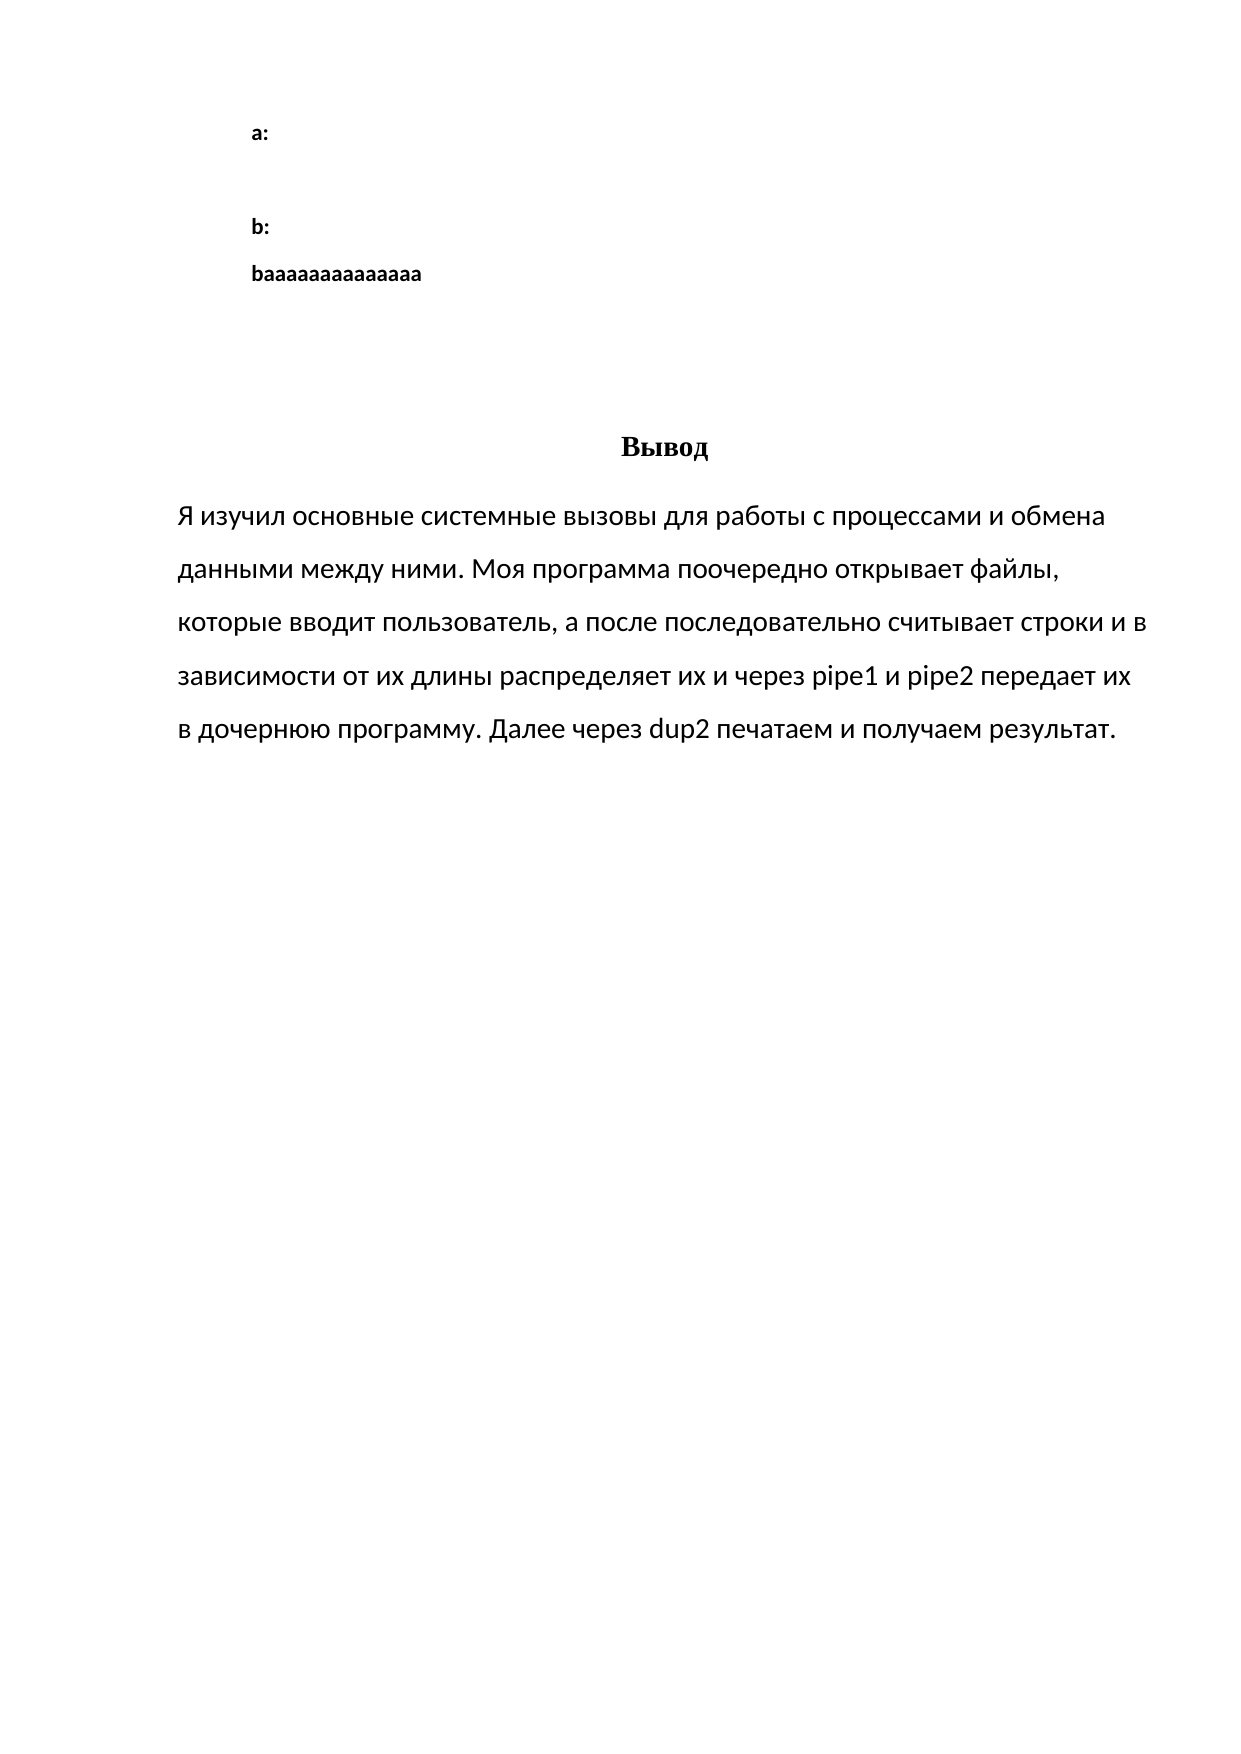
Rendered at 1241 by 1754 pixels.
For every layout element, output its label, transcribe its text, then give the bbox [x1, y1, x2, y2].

text baaaaaaaaaaaaaa [251, 259, 1152, 287]
text b: [251, 212, 1152, 240]
text Я изучил основные системные вызовы для работы с процессами и обмена данными между ними. Моя программа поочередно открывает файлы, которые вводит пользователь, а после последовательно считывает строки и в зависимости от их длины распределяет их и через pipe1 и pipe2 передает их в дочернюю программу. Далее через dup2 печатаем и получаем результат. [177, 497, 1152, 746]
text a: [251, 118, 1152, 146]
text Вывод [177, 429, 1152, 463]
